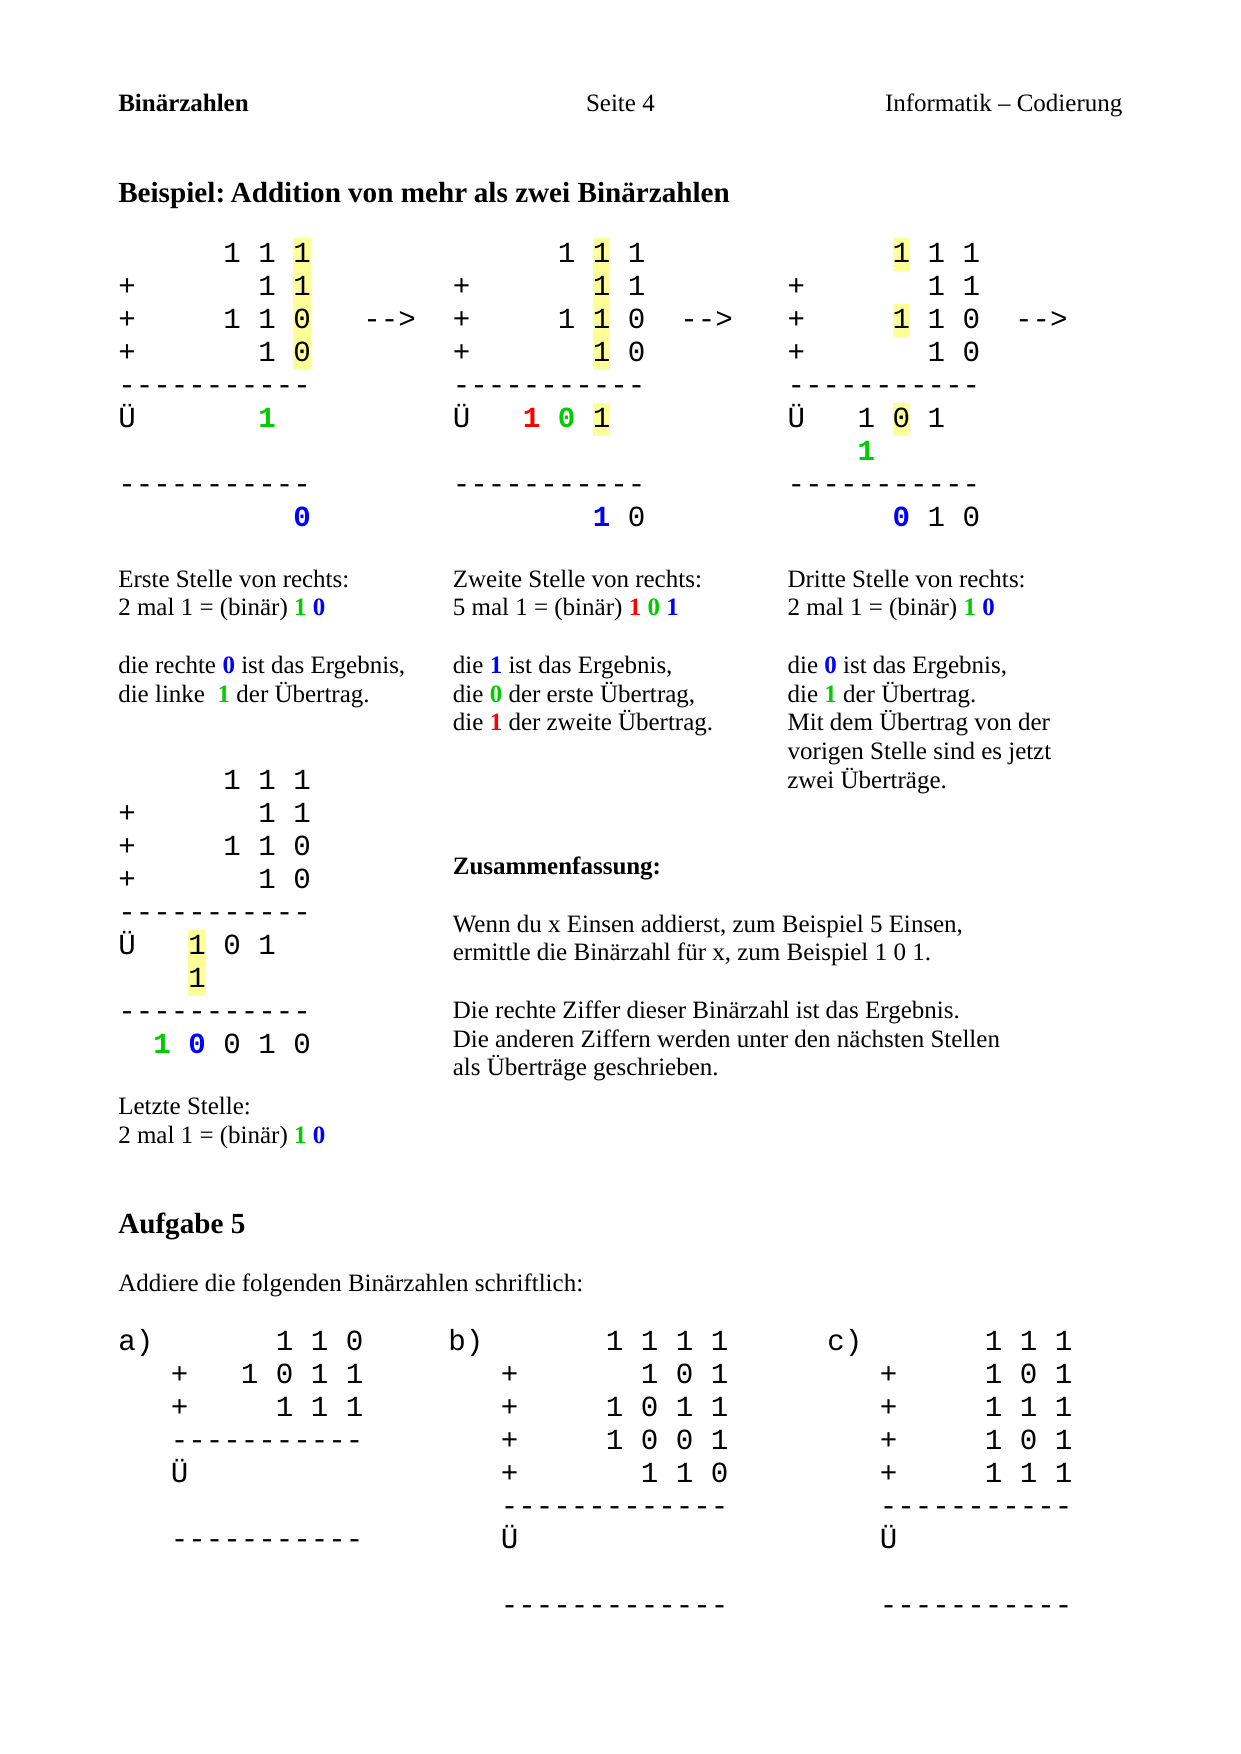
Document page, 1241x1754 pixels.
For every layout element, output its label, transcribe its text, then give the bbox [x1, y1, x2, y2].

table_header a) 1 1 0 + 1 0 1 1 + 1 1 1 ----------- Ü ----------- [118, 1326, 431, 1656]
table_header c) 1 1 1 + 1 0 1 + 1 1 1 + 1 0 1 + 1 1 1 ----------- Ü ----------- [827, 1326, 1122, 1656]
text Aufgabe 5 [118, 1206, 1122, 1239]
table_header 1 1 1 + 1 1 + 1 1 0 --> + 1 0 ----------- Ü 1 0 1 1 ----------- 0 1 0 Dritte Stelle von rechts: 2 mal 1 = (binär) 1 0 die 0 ist das Ergebnis, die 1 der Übertrag. Mit dem Übertrag von der vorigen Stelle sind es jetzt [788, 238, 1122, 765]
text Beispiel: Addition von mehr als zwei Binärzahlen [118, 176, 1122, 209]
table_header 1 1 1 + 1 1 + 1 1 0 --> + 1 0 ----------- Ü 1 0 1 ----------- 1 0 Zweite Stelle von rechts: 5 mal 1 = (binär) 1 0 1 die 1 ist das Ergebnis, die 0 der erste Übertrag, die 1 der zweite Übertrag. [453, 238, 787, 765]
table_header 1 1 1 + 1 1 + 1 1 0 --> + 1 0 ----------- Ü 1 ----------- 0 Erste Stelle von rechts: 2 mal 1 = (binär) 1 0 die rechte 0 ist das Ergebnis, die linke 1 der Übertrag. [118, 238, 453, 765]
table_cell zwei Überträge. Zusammenfassung: Wenn du x Einsen addierst, zum Beispiel 5 Einsen, ermittle die Binärzahl für x, zum Beispiel 1 0 1. Die rechte Ziffer dieser Binärzahl ist das Ergebnis. Die anderen Ziffern werden unter den nächsten Stellen als Überträge geschrieben. [453, 765, 1122, 1148]
table_cell 1 1 1 + 1 1 + 1 1 0 + 1 0 ----------- Ü 1 0 1 1 ----------- 1 0 0 1 0 Letzte Stelle: 2 mal 1 = (binär) 1 0 [118, 765, 453, 1148]
text Addiere die folgenden Binärzahlen schriftlich: [118, 1268, 1122, 1297]
table_header b) 1 1 1 1 + 1 0 1 + 1 0 1 1 + 1 0 0 1 + 1 1 0 ------------- Ü ------------- [431, 1326, 827, 1656]
